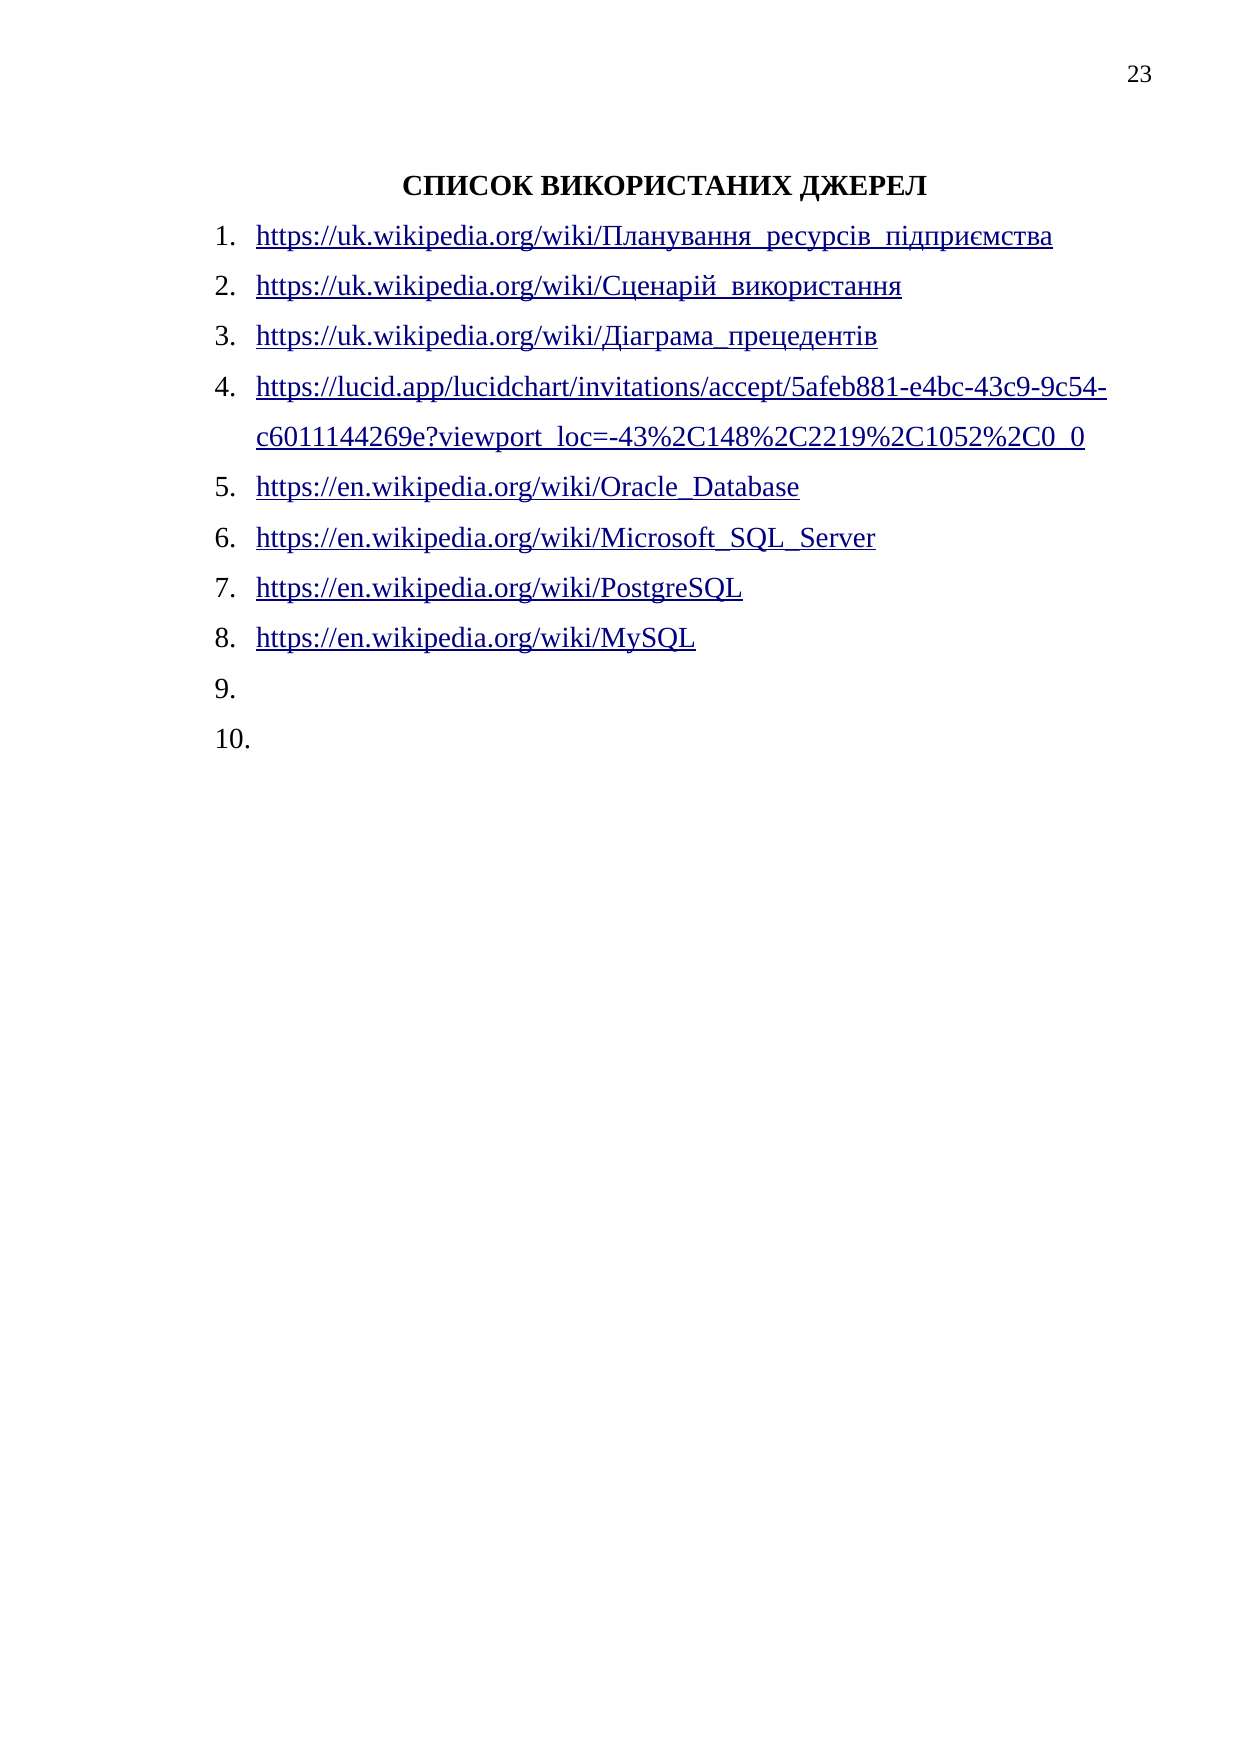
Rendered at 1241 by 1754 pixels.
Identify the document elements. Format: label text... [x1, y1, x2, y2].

list https://en.wikipedia.org/wiki/PostgreSQL [214, 570, 1152, 604]
list https://uk.wikipedia.org/wiki/Діаграма_прецедентів [214, 318, 1152, 352]
list https://en.wikipedia.org/wiki/Microsoft_SQL_Server [214, 520, 1152, 553]
subtitle Список використаних джерел [177, 168, 1152, 201]
list https://uk.wikipedia.org/wiki/Сценарій_використання [214, 268, 1152, 302]
list https://uk.wikipedia.org/wiki/Планування_ресурсів_підприємства [214, 218, 1152, 251]
list https://en.wikipedia.org/wiki/MySQL [214, 620, 1152, 654]
list https://en.wikipedia.org/wiki/Oracle_Database [214, 469, 1152, 503]
list https://lucid.app/lucidchart/invitations/accept/5afeb881-e4bc-43c9-9c54-c6011144269e?viewport_loc=-43%2C148%2C2219%2C1052%2C0_0 [214, 369, 1152, 453]
